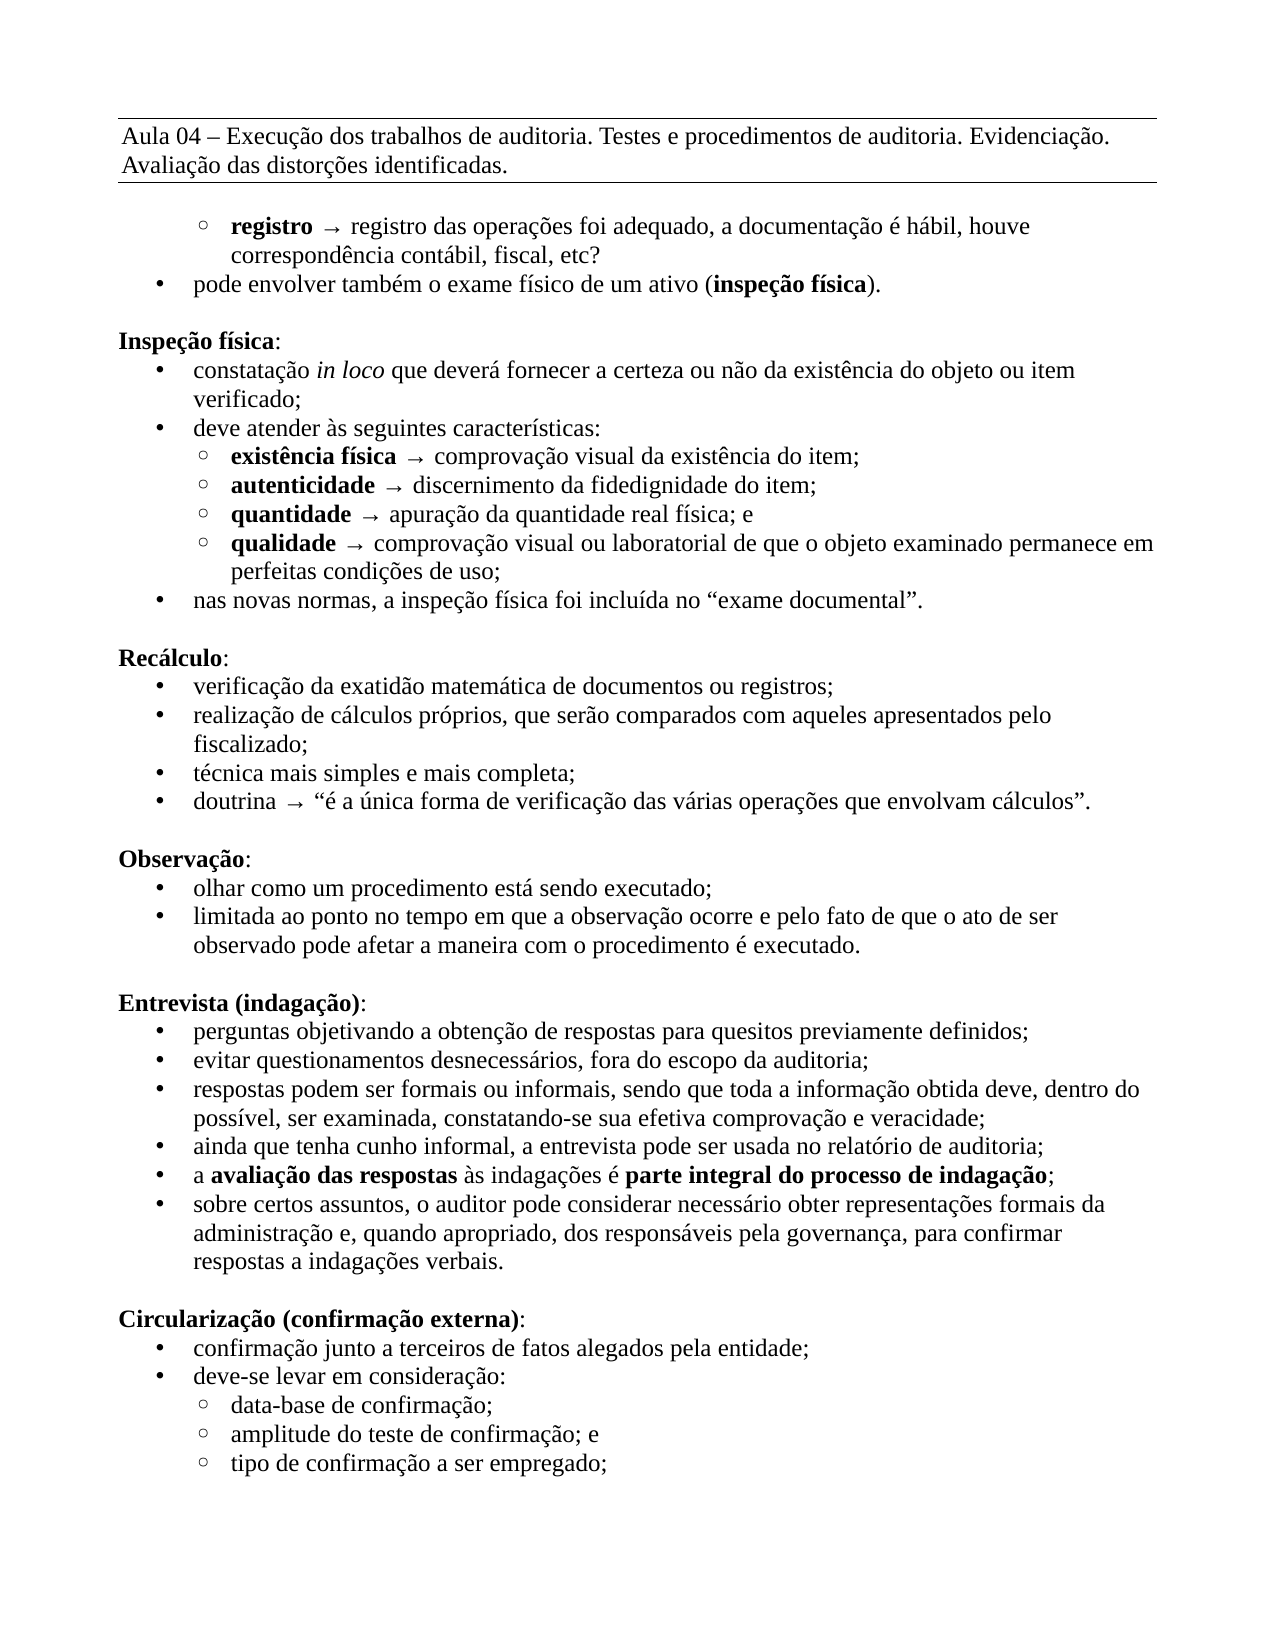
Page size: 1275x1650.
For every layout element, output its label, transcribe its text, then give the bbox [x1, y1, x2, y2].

list tipo de confirmação a ser empregado; [193, 1448, 1157, 1476]
list deve-se levar em consideração: [156, 1361, 1157, 1390]
list qualidade → comprovação visual ou laboratorial de que o objeto examinado permanece em perfeitas condições de uso; [193, 528, 1157, 585]
list realização de cálculos próprios, que serão comparados com aqueles apresentados pelo fiscalizado; [156, 700, 1157, 758]
list técnica mais simples e mais completa; [156, 758, 1157, 786]
list respostas podem ser formais ou informais, sendo que toda a informação obtida deve, dentro do possível, ser examinada, constatando-se sua efetiva comprovação e veracidade; [156, 1074, 1157, 1131]
text Inspeção física: [118, 326, 1157, 355]
text Circularização (confirmação externa): [118, 1304, 1157, 1333]
list amplitude do teste de confirmação; e [193, 1419, 1157, 1448]
list quantidade → apuração da quantidade real física; e [193, 499, 1157, 528]
list confirmação junto a terceiros de fatos alegados pela entidade; [156, 1333, 1157, 1361]
list autenticidade → discernimento da fidedignidade do item; [193, 470, 1157, 499]
list pode envolver também o exame físico de um ativo (inspeção física). [156, 269, 1157, 298]
list limitada ao ponto no tempo em que a observação ocorre e pelo fato de que o ato de ser observado pode afetar a maneira com o procedimento é executado. [156, 901, 1157, 959]
list olhar como um procedimento está sendo executado; [156, 873, 1157, 901]
list data-base de confirmação; [193, 1390, 1157, 1419]
list ainda que tenha cunho informal, a entrevista pode ser usada no relatório de auditoria; [156, 1131, 1157, 1160]
list a avaliação das respostas às indagações é parte integral do processo de indagação; [156, 1160, 1157, 1189]
text Entrevista (indagação): [118, 988, 1157, 1016]
list nas novas normas, a inspeção física foi incluída no “exame documental”. [156, 585, 1157, 614]
list deve atender às seguintes características: [156, 413, 1157, 441]
text Recálculo: [118, 643, 1157, 671]
list constatação in loco que deverá fornecer a certeza ou não da existência do objeto ou item verificado; [156, 355, 1157, 413]
list registro → registro das operações foi adequado, a documentação é hábil, houve correspondência contábil, fiscal, etc? [193, 211, 1157, 269]
list perguntas objetivando a obtenção de respostas para quesitos previamente definidos; [156, 1016, 1157, 1045]
list doutrina → “é a única forma de verificação das várias operações que envolvam cálculos”. [156, 786, 1157, 815]
list sobre certos assuntos, o auditor pode considerar necessário obter representações formais da administração e, quando apropriado, dos responsáveis pela governança, para confirmar respostas a indagações verbais. [156, 1189, 1157, 1275]
list existência física → comprovação visual da existência do item; [193, 441, 1157, 470]
list evitar questionamentos desnecessários, fora do escopo da auditoria; [156, 1045, 1157, 1074]
list verificação da exatidão matemática de documentos ou registros; [156, 671, 1157, 700]
text Observação: [118, 844, 1157, 873]
